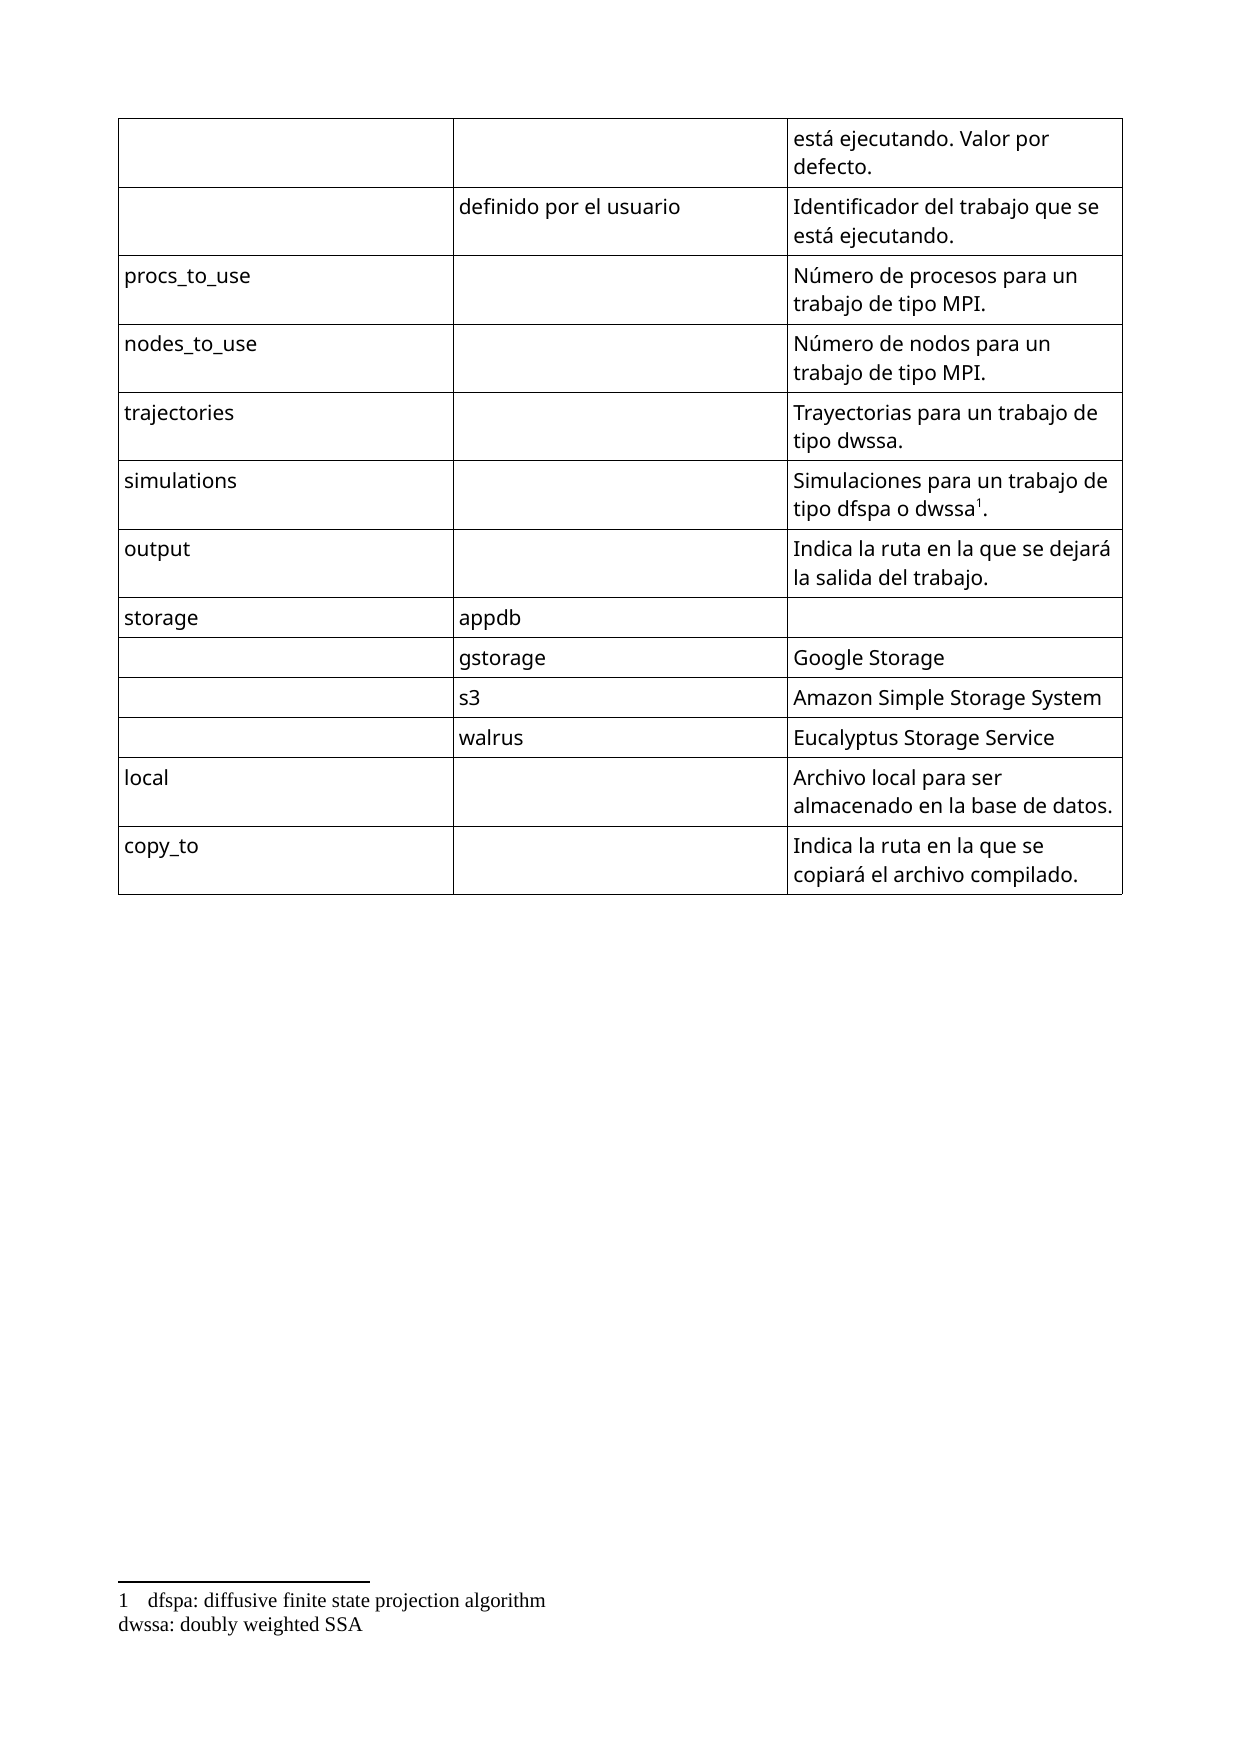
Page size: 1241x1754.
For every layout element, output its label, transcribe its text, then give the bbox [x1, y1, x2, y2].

table_cell storage [119, 598, 453, 637]
table_cell gstorage [454, 638, 787, 677]
table_cell [119, 188, 453, 255]
table_cell Google Storage [788, 638, 1122, 677]
table_cell Eucalyptus Storage Service [788, 718, 1122, 757]
table_cell Archivo local para ser almacenado en la base de datos. [788, 758, 1122, 826]
table_cell Indica la ruta en la que se copiará el archivo compilado. [788, 827, 1122, 894]
table_cell [454, 758, 787, 826]
table_cell [119, 718, 453, 757]
table_cell [454, 119, 787, 187]
table_cell [119, 119, 453, 187]
table_cell Número de nodos para un trabajo de tipo MPI. [788, 325, 1122, 392]
table_cell Amazon Simple Storage System [788, 678, 1122, 717]
table_cell nodes_to_use [119, 325, 453, 392]
table_cell [454, 530, 787, 597]
table_cell [454, 393, 787, 460]
table_cell [119, 638, 453, 677]
table_cell definido por el usuario [454, 188, 787, 255]
table_cell [454, 325, 787, 392]
table_cell s3 [454, 678, 787, 717]
table_cell [119, 678, 453, 717]
table_cell Simulaciones para un trabajo de tipo dfspa o dwssa. [788, 461, 1122, 529]
table_cell [454, 827, 787, 894]
table_cell trajectories [119, 393, 453, 460]
table_cell appdb [454, 598, 787, 637]
table_cell copy_to [119, 827, 453, 894]
table_cell output [119, 530, 453, 597]
table_cell procs_to_use [119, 256, 453, 323]
table_cell Indica la ruta en la que se dejará la salida del trabajo. [788, 530, 1122, 597]
table_cell [454, 461, 787, 529]
table_cell simulations [119, 461, 453, 529]
table_cell [454, 256, 787, 323]
table_cell Número de procesos para un trabajo de tipo MPI. [788, 256, 1122, 323]
table_cell local [119, 758, 453, 826]
table_cell Trayectorias para un trabajo de tipo dwssa. [788, 393, 1122, 460]
table_cell está ejecutando. Valor por defecto. [788, 119, 1122, 187]
table_cell Identificador del trabajo que se está ejecutando. [788, 188, 1122, 255]
table_cell [788, 598, 1122, 637]
table_cell walrus [454, 718, 787, 757]
